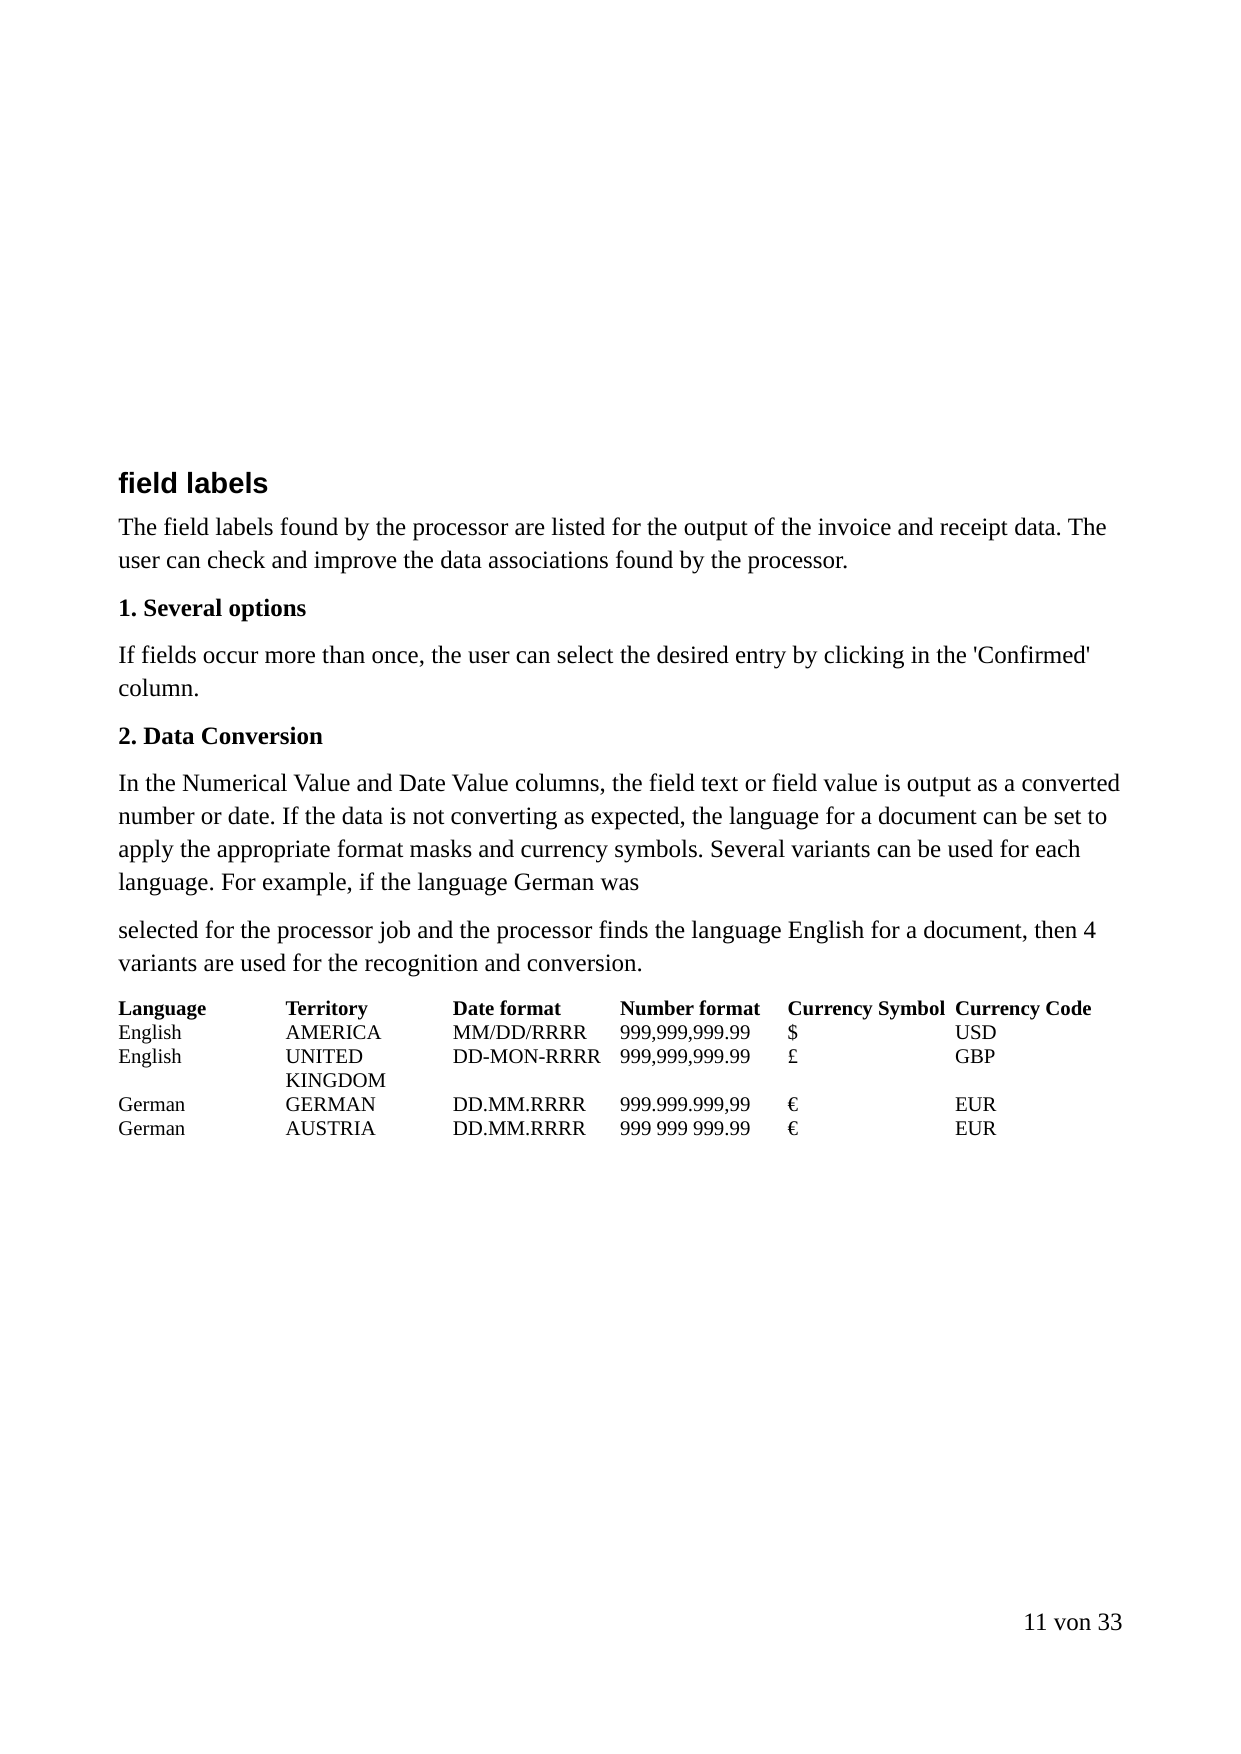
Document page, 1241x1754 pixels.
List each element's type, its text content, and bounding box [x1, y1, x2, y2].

table_cell AMERICA [285, 1020, 453, 1044]
table_cell GERMAN [285, 1092, 453, 1116]
table_header Language [118, 996, 285, 1020]
table_cell € [788, 1092, 955, 1116]
table_cell DD.MM.RRRR [453, 1116, 620, 1143]
text In the Numerical Value and Date Value columns, the field text or field value is output as a converted number or date. If the data is not converting as expected, the language for a document can be set to apply the appropriate format masks and currency symbols. Several variants can be used for each language. For example, if the language German was [118, 768, 1122, 896]
table_cell DD-MON-RRRR [453, 1044, 620, 1092]
text If fields occur more than once, the user can select the desired entry by clicking in the 'Confirmed' column. [118, 640, 1122, 702]
table_cell English [118, 1020, 285, 1044]
table_cell 999 999 999.99 [620, 1116, 787, 1143]
table_cell 999,999,999.99 [620, 1020, 787, 1044]
table_cell DD.MM.RRRR [453, 1092, 620, 1116]
table_cell 999.999.999,99 [620, 1092, 787, 1116]
table_cell German [118, 1092, 285, 1116]
table_cell MM/DD/RRRR [453, 1020, 620, 1044]
table_cell UNITED KINGDOM [285, 1044, 453, 1092]
table_cell $ [788, 1020, 955, 1044]
subtitle field labels [118, 466, 1122, 499]
table_cell English [118, 1044, 285, 1092]
table_cell German [118, 1116, 285, 1143]
table_cell EUR [955, 1092, 1122, 1116]
table_cell AUSTRIA [285, 1116, 453, 1143]
text selected for the processor job and the processor finds the language English for a document, then 4 variants are used for the recognition and conversion. [118, 915, 1122, 977]
table_cell € [788, 1116, 955, 1143]
table_header Date format [453, 996, 620, 1020]
table_cell GBP [955, 1044, 1122, 1092]
table_header Number format [620, 996, 787, 1020]
table_header Currency Symbol [788, 996, 955, 1020]
text 1. Several options [118, 593, 1122, 621]
table_cell £ [788, 1044, 955, 1092]
table_cell 999,999,999.99 [620, 1044, 787, 1092]
table_header Territory [285, 996, 453, 1020]
text 2. Data Conversion [118, 721, 1122, 749]
table_header Currency Code [955, 996, 1122, 1020]
table_cell EUR [955, 1116, 1122, 1143]
table_cell USD [955, 1020, 1122, 1044]
text The field labels found by the processor are listed for the output of the invoice and receipt data. The user can check and improve the data associations found by the processor. [118, 512, 1122, 574]
